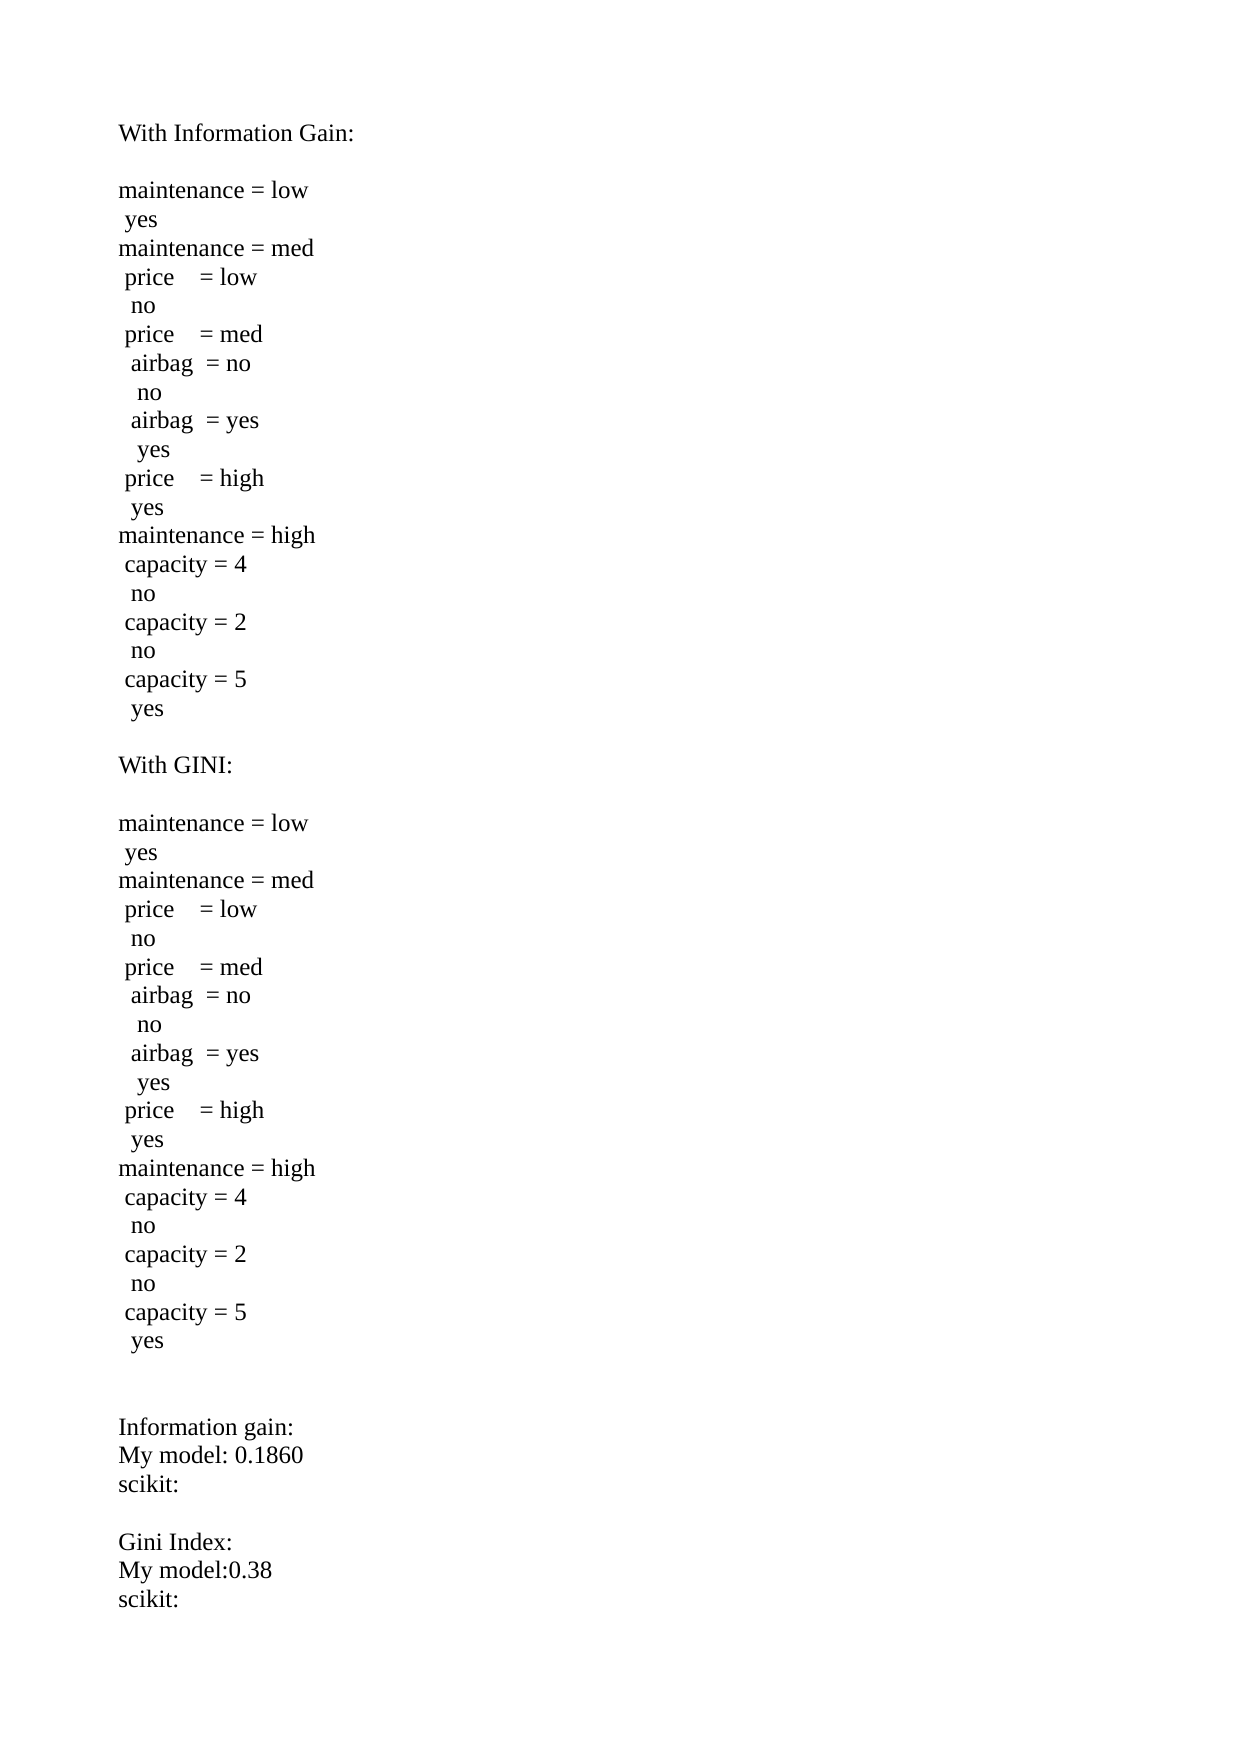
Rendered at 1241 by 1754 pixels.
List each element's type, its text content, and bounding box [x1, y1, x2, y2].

text no [118, 578, 1122, 607]
text price = med [118, 952, 1122, 981]
text yes [118, 1124, 1122, 1153]
text no [118, 636, 1122, 664]
text no [118, 923, 1122, 952]
text Information gain: [118, 1412, 1122, 1441]
text yes [118, 492, 1122, 521]
text maintenance = low [118, 176, 1122, 204]
text no [118, 377, 1122, 406]
text airbag = yes [118, 1038, 1122, 1067]
text no [118, 1268, 1122, 1297]
text scikit: [118, 1469, 1122, 1498]
text yes [118, 434, 1122, 463]
text yes [118, 1067, 1122, 1096]
text My model:0.38 [118, 1556, 1122, 1584]
text price = low [118, 262, 1122, 291]
text capacity = 2 [118, 1239, 1122, 1268]
text maintenance = med [118, 866, 1122, 894]
text scikit: [118, 1584, 1122, 1613]
text no [118, 1009, 1122, 1038]
text price = low [118, 894, 1122, 923]
text maintenance = med [118, 233, 1122, 262]
text yes [118, 837, 1122, 866]
text My model: 0.1860 [118, 1441, 1122, 1469]
text airbag = no [118, 348, 1122, 377]
text no [118, 291, 1122, 319]
text price = high [118, 1096, 1122, 1124]
text maintenance = high [118, 1153, 1122, 1182]
text Gini Index: [118, 1527, 1122, 1556]
text yes [118, 693, 1122, 722]
text yes [118, 1326, 1122, 1354]
text capacity = 4 [118, 1182, 1122, 1211]
text maintenance = low [118, 808, 1122, 837]
text price = high [118, 463, 1122, 492]
text maintenance = high [118, 521, 1122, 549]
text yes [118, 204, 1122, 233]
text capacity = 5 [118, 664, 1122, 693]
text With GINI: [118, 751, 1122, 779]
text capacity = 4 [118, 549, 1122, 578]
text airbag = yes [118, 406, 1122, 434]
text capacity = 2 [118, 607, 1122, 636]
text no [118, 1211, 1122, 1239]
text price = med [118, 319, 1122, 348]
text airbag = no [118, 981, 1122, 1009]
text capacity = 5 [118, 1297, 1122, 1326]
text With Information Gain: [118, 118, 1122, 147]
